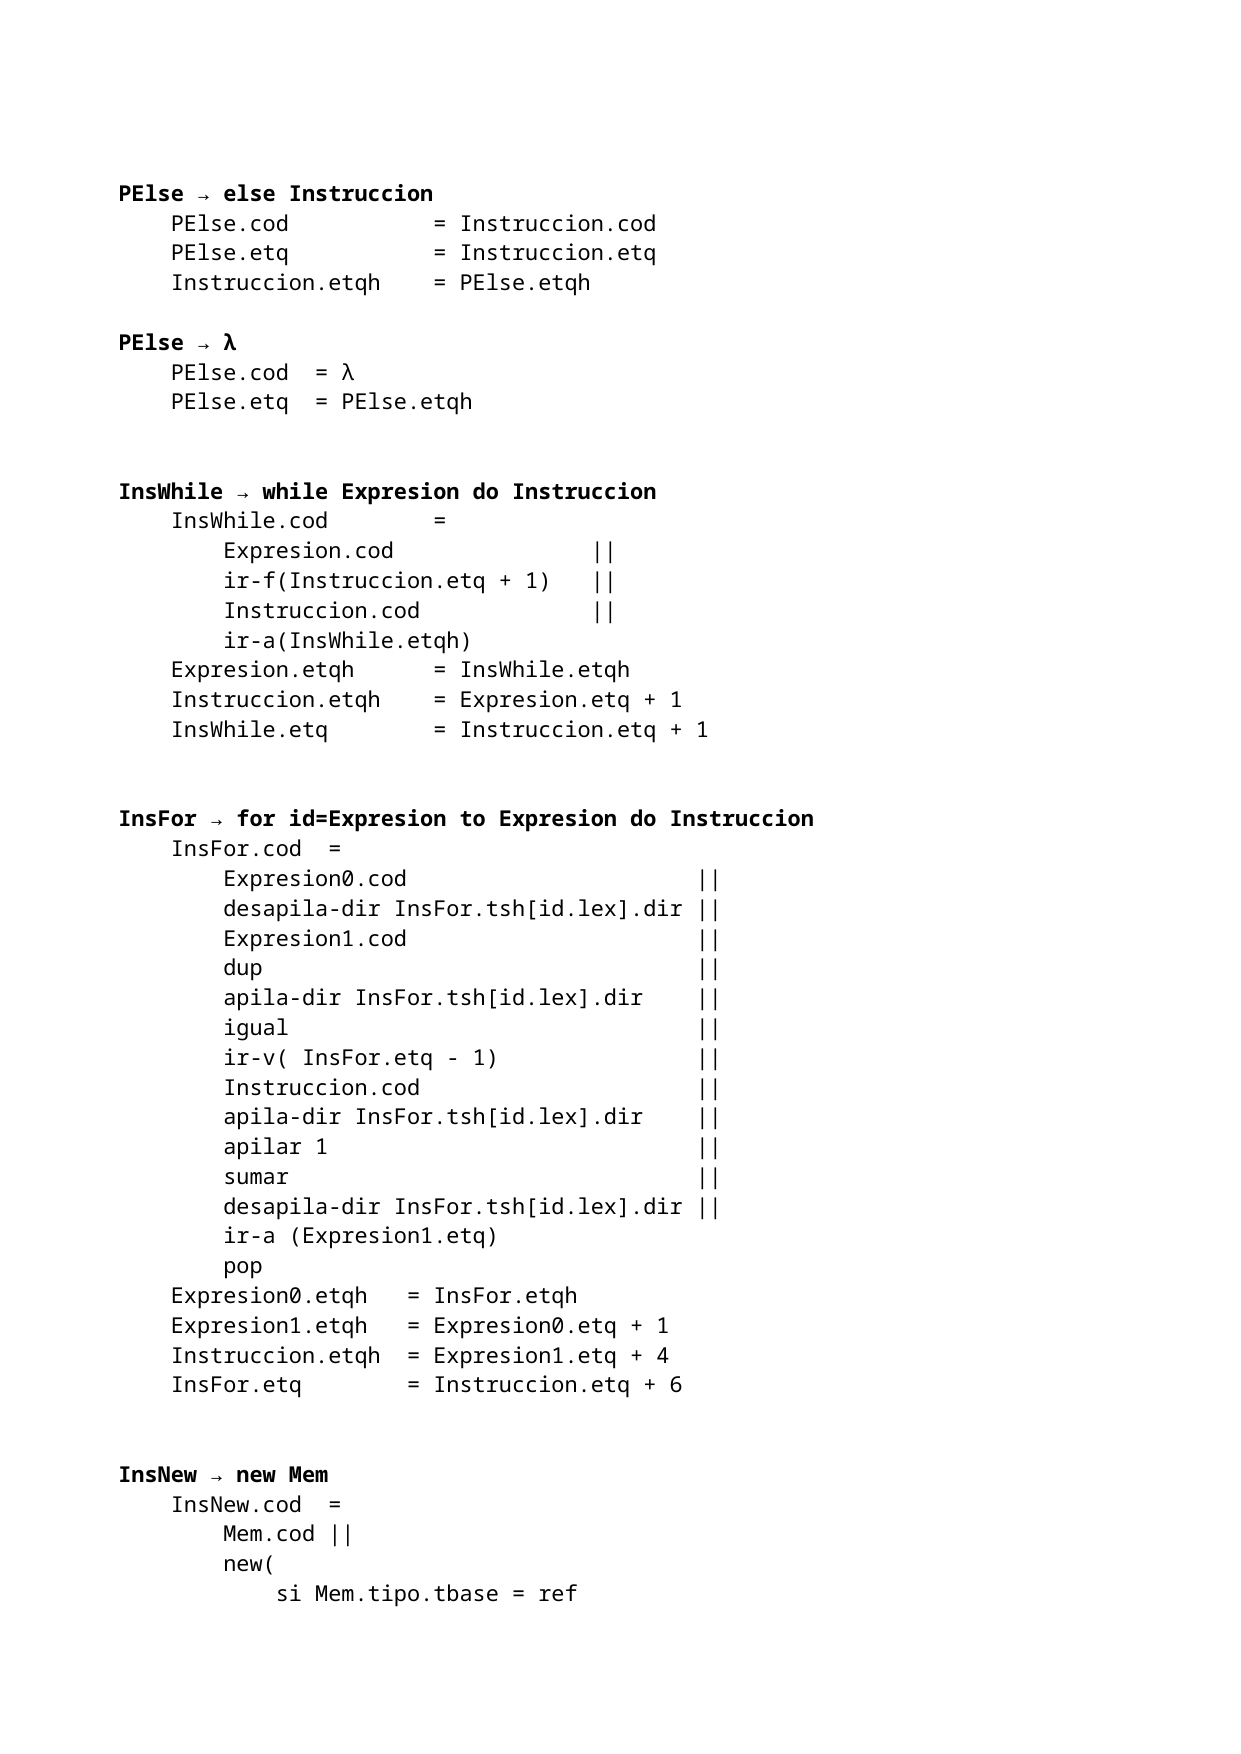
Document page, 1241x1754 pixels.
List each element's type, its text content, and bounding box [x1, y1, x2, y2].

text Instruccion.etqh = Expresion1.etq + 4 [118, 1339, 1122, 1369]
text PElse.etq = PElse.etqh [118, 386, 1122, 416]
text InsNew.cod = [118, 1488, 1122, 1518]
text desapila-dir InsFor.tsh[id.lex].dir || [118, 1191, 1122, 1220]
text ir-a(InsWhile.etqh) [118, 624, 1122, 654]
text InsWhile.cod = [118, 505, 1122, 535]
text dup || [118, 952, 1122, 982]
text si Mem.tipo.tbase = ref [118, 1578, 1122, 1608]
text igual || [118, 1012, 1122, 1042]
text Expresion0.cod || [118, 863, 1122, 893]
text Expresion.etqh = InsWhile.etqh [118, 654, 1122, 684]
text Expresion1.etqh = Expresion0.etq + 1 [118, 1310, 1122, 1339]
text ir-v( InsFor.etq - 1) || [118, 1042, 1122, 1071]
text sumar || [118, 1161, 1122, 1191]
text Instruccion.etqh = PElse.etqh [118, 267, 1122, 297]
text Expresion0.etqh = InsFor.etqh [118, 1280, 1122, 1310]
text InsWhile.etq = Instruccion.etq + 1 [118, 714, 1122, 744]
text Instruccion.etqh = Expresion.etq + 1 [118, 684, 1122, 714]
text PElse.etq = Instruccion.etq [118, 237, 1122, 267]
text apila-dir InsFor.tsh[id.lex].dir || [118, 982, 1122, 1012]
text ir-f(Instruccion.etq + 1) || [118, 565, 1122, 595]
text InsWhile → while Expresion do Instruccion [118, 476, 1122, 505]
text apila-dir InsFor.tsh[id.lex].dir || [118, 1101, 1122, 1131]
text new( [118, 1548, 1122, 1578]
text InsFor → for id=Expresion to Expresion do Instruccion [118, 803, 1122, 833]
text InsFor.cod = [118, 833, 1122, 863]
text Instruccion.cod || [118, 595, 1122, 624]
text Mem.cod || [118, 1518, 1122, 1548]
text PElse → λ [118, 327, 1122, 356]
text PElse → else Instruccion [118, 178, 1122, 207]
text Expresion1.cod || [118, 922, 1122, 952]
text Instruccion.cod || [118, 1071, 1122, 1101]
text PElse.cod = Instruccion.cod [118, 207, 1122, 237]
text Expresion.cod || [118, 535, 1122, 565]
text apilar 1 || [118, 1131, 1122, 1161]
text desapila-dir InsFor.tsh[id.lex].dir || [118, 893, 1122, 922]
text InsFor.etq = Instruccion.etq + 6 [118, 1369, 1122, 1399]
text InsNew → new Mem [118, 1459, 1122, 1488]
text PElse.cod = λ [118, 356, 1122, 386]
text pop [118, 1250, 1122, 1280]
text ir-a (Expresion1.etq) [118, 1220, 1122, 1250]
